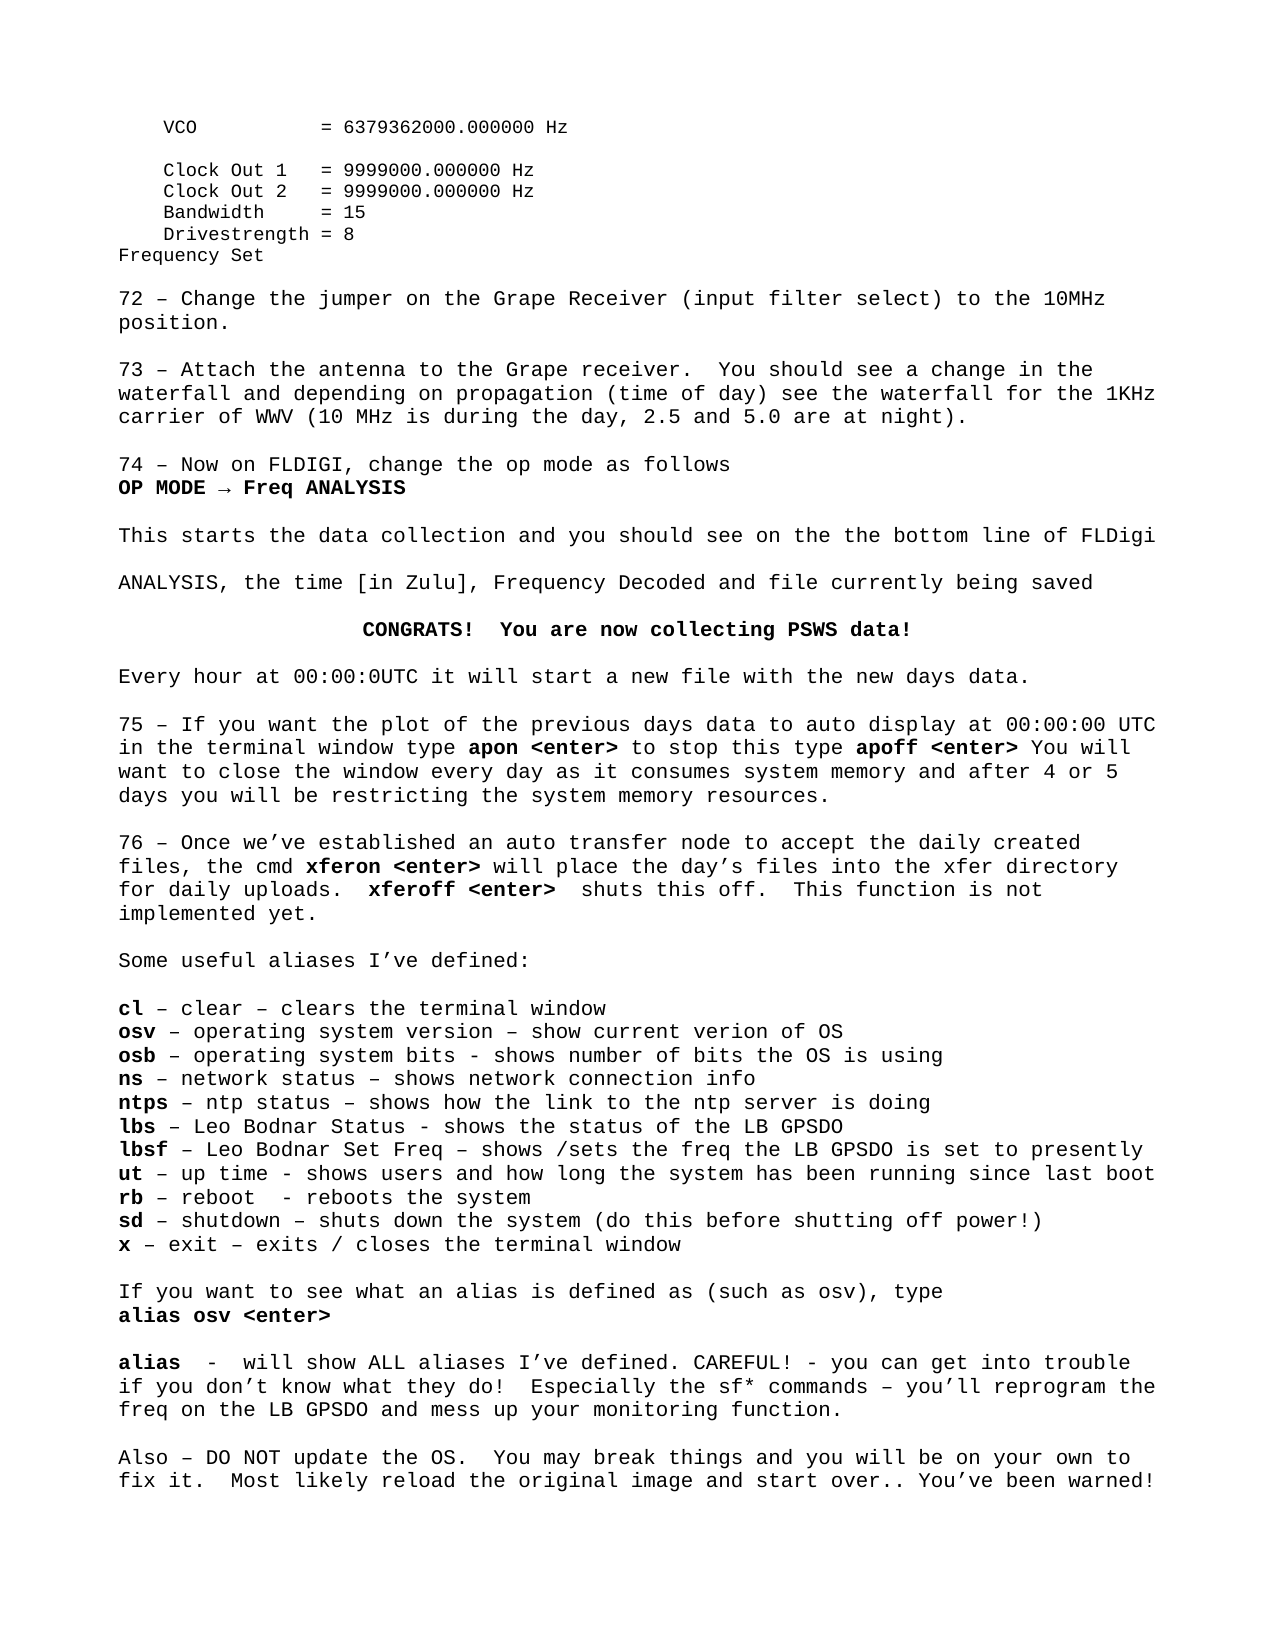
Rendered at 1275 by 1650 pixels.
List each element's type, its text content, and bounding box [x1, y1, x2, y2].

text ntps – ntp status – shows how the link to the ntp server is doing [118, 1092, 1157, 1116]
text Clock Out 1 = 9999000.000000 Hz [118, 161, 1157, 182]
text OP MODE → Freq ANALYSIS [118, 477, 1157, 501]
text Bandwidth = 15 [118, 203, 1157, 224]
text rb – reboot - reboots the system [118, 1187, 1157, 1210]
text 72 – Change the jumper on the Grape Receiver (input filter select) to the 10MHz position. [118, 288, 1157, 335]
text Every hour at 00:00:0UTC it will start a new file with the new days data. [118, 666, 1157, 690]
text ns – network status – shows network connection info [118, 1068, 1157, 1092]
text Also – DO NOT update the OS. You may break things and you will be on your own to fix it. Most likely reload the original image and start over.. You’ve been warned! [118, 1423, 1157, 1494]
text lbsf – Leo Bodnar Set Freq – shows /sets the freq the LB GPSDO is set to presently [118, 1139, 1157, 1163]
text ut – up time - shows users and how long the system has been running since last boot [118, 1163, 1157, 1187]
text This starts the data collection and you should see on the the bottom line of FLDigi [118, 524, 1157, 548]
text in the terminal window type apon <enter> to stop this type apoff <enter> You will want to close the window every day as it consumes system memory and after 4 or 5 days you will be restricting the system memory resources. [118, 737, 1157, 808]
text ANALYSIS, the time [in Zulu], Frequency Decoded and file currently being saved [118, 572, 1157, 596]
text sd – shutdown – shuts down the system (do this before shutting off power!) [118, 1210, 1157, 1234]
text osv – operating system version – show current verion of OS [118, 1021, 1157, 1045]
text CONGRATS! You are now collecting PSWS data! [118, 619, 1157, 643]
text VCO = 6379362000.000000 Hz [118, 118, 1157, 139]
text Drivestrength = 8 [118, 224, 1157, 246]
text 73 – Attach the antenna to the Grape receiver. You should see a change in the waterfall and depending on propagation (time of day) see the waterfall for the 1KHz carrier of WWV (10 MHz is during the day, 2.5 and 5.0 are at night). [118, 359, 1157, 430]
text alias - will show ALL aliases I’ve defined. CAREFUL! - you can get into trouble if you don’t know what they do! Especially the sf* commands – you’ll reprogram the freq on the LB GPSDO and mess up your monitoring function. [118, 1352, 1157, 1423]
text 75 – If you want the plot of the previous days data to auto display at 00:00:00 UTC [118, 714, 1157, 737]
text Some useful aliases I’ve defined: [118, 950, 1157, 974]
text osb – operating system bits - shows number of bits the OS is using [118, 1045, 1157, 1068]
text alias osv <enter> [118, 1305, 1157, 1328]
text x – exit – exits / closes the terminal window [118, 1234, 1157, 1258]
text 76 – Once we’ve established an auto transfer node to accept the daily created files, the cmd xferon <enter> will place the day’s files into the xfer directory for daily uploads. xferoff <enter> shuts this off. This function is not implemented yet. [118, 832, 1157, 927]
text 74 – Now on FLDIGI, change the op mode as follows [118, 454, 1157, 477]
text lbs – Leo Bodnar Status - shows the status of the LB GPSDO [118, 1116, 1157, 1139]
text Frequency Set [118, 246, 1157, 267]
text If you want to see what an alias is defined as (such as osv), type [118, 1281, 1157, 1305]
text cl – clear – clears the terminal window [118, 997, 1157, 1021]
text Clock Out 2 = 9999000.000000 Hz [118, 182, 1157, 203]
